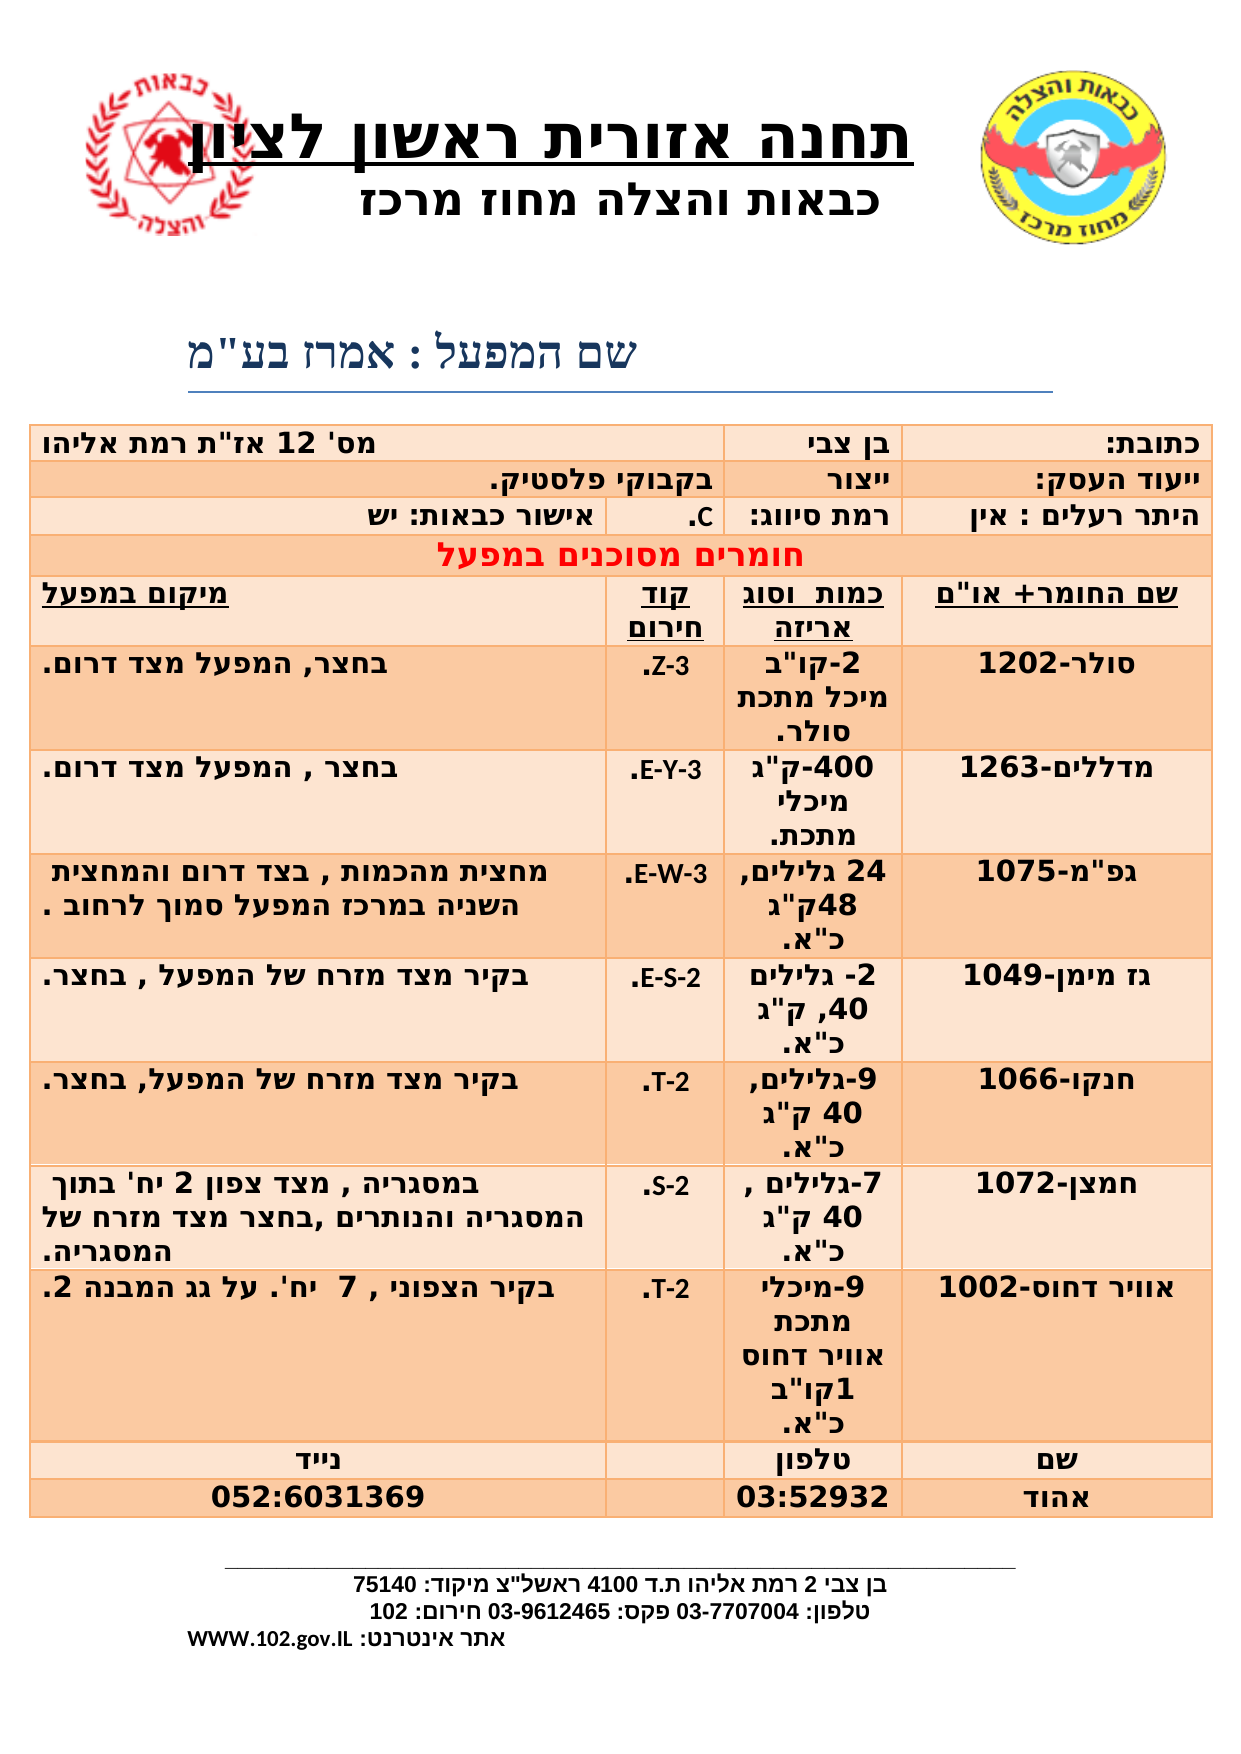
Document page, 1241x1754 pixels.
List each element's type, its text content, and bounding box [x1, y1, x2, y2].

table_cell בקיר מצד מזרח של המפעל , בחצר. [31, 959, 605, 1061]
table_cell ייעוד העסק: [903, 462, 1211, 496]
table_cell בקיר הצפוני , 7 יח'. על גג המבנה 2. [31, 1271, 605, 1440]
table_cell E-Y-3. [607, 751, 723, 853]
table_cell מחצית מהכמות , בצד דרום והמחצית השניה במרכז המפעל סמוך לרחוב . [31, 855, 605, 957]
table_cell ייצור [725, 462, 901, 496]
text שם המפעל : אמרז בע"מ [187, 326, 1053, 393]
table_cell בקיר מצד מזרח של המפעל, בחצר. [31, 1063, 605, 1164]
table_cell חמצן-1072 [903, 1167, 1211, 1268]
table_cell כמות וסוג אריזה [725, 577, 901, 645]
table_cell 2-קו"ב מיכל מתכת סולר. [725, 647, 901, 749]
table_cell מדללים-1263 [903, 751, 1211, 853]
table_cell 03:52932 [725, 1480, 901, 1516]
table_cell חומרים מסוכנים במפעל [31, 536, 1211, 575]
table_cell 400-ק"ג מיכלי מתכת. [725, 751, 901, 853]
table_cell נייד [31, 1443, 605, 1478]
table_cell סולר-1202 [903, 647, 1211, 749]
table_cell [607, 1443, 723, 1478]
table_cell בחצר, המפעל מצד דרום. [31, 647, 605, 749]
table_cell טלפון [725, 1443, 901, 1478]
table_cell בחצר , המפעל מצד דרום. [31, 751, 605, 853]
table_cell אהוד [903, 1480, 1211, 1516]
table_cell בקבוקי פלסטיק. [31, 462, 723, 496]
table_header בן צבי [725, 426, 901, 460]
table_cell T-2. [607, 1063, 723, 1164]
table_cell 9-מיכלי מתכת אוויר דחוס 1קו"ב כ"א. [725, 1271, 901, 1440]
table_cell גז מימן-1049 [903, 959, 1211, 1061]
table_cell 2- גלילים 40, ק"ג כ"א. [725, 959, 901, 1061]
table_cell [607, 1480, 723, 1516]
table_cell E-S-2. [607, 959, 723, 1061]
table_cell היתר רעלים : אין [903, 498, 1211, 534]
table_cell חנקו-1066 [903, 1063, 1211, 1164]
table_cell 7-גלילים ,40 ק"ג כ"א. [725, 1167, 901, 1268]
table_cell קוד חירום [607, 577, 723, 645]
table_cell S-2. [607, 1167, 723, 1268]
table_cell שם [903, 1443, 1211, 1478]
table_cell אוויר דחוס-1002 [903, 1271, 1211, 1440]
table_cell גפ"מ-1075 [903, 855, 1211, 957]
table_cell שם החומר+ או"ם [903, 577, 1211, 645]
table_cell T-2. [607, 1271, 723, 1440]
table_cell אישור כבאות: יש [31, 498, 605, 534]
table_cell 9-גלילים, 40 ק"ג כ"א. [725, 1063, 901, 1164]
table_cell מיקום במפעל [31, 577, 605, 645]
table_cell רמת סיווג: [725, 498, 901, 534]
table_header כתובת: [903, 426, 1211, 460]
table_cell C. [607, 498, 723, 534]
table_cell במסגריה , מצד צפון 2 יח' בתוך המסגריה והנותרים ,בחצר מצד מזרח של המסגריה. [31, 1167, 605, 1268]
table_cell E-W-3. [607, 855, 723, 957]
table_cell Z-3. [607, 647, 723, 749]
table_cell 052:6031369 [31, 1480, 605, 1516]
table_cell 24 גלילים,48ק"ג כ"א. [725, 855, 901, 957]
table_header מס' 12 אז"ת רמת אליהו [31, 426, 723, 460]
